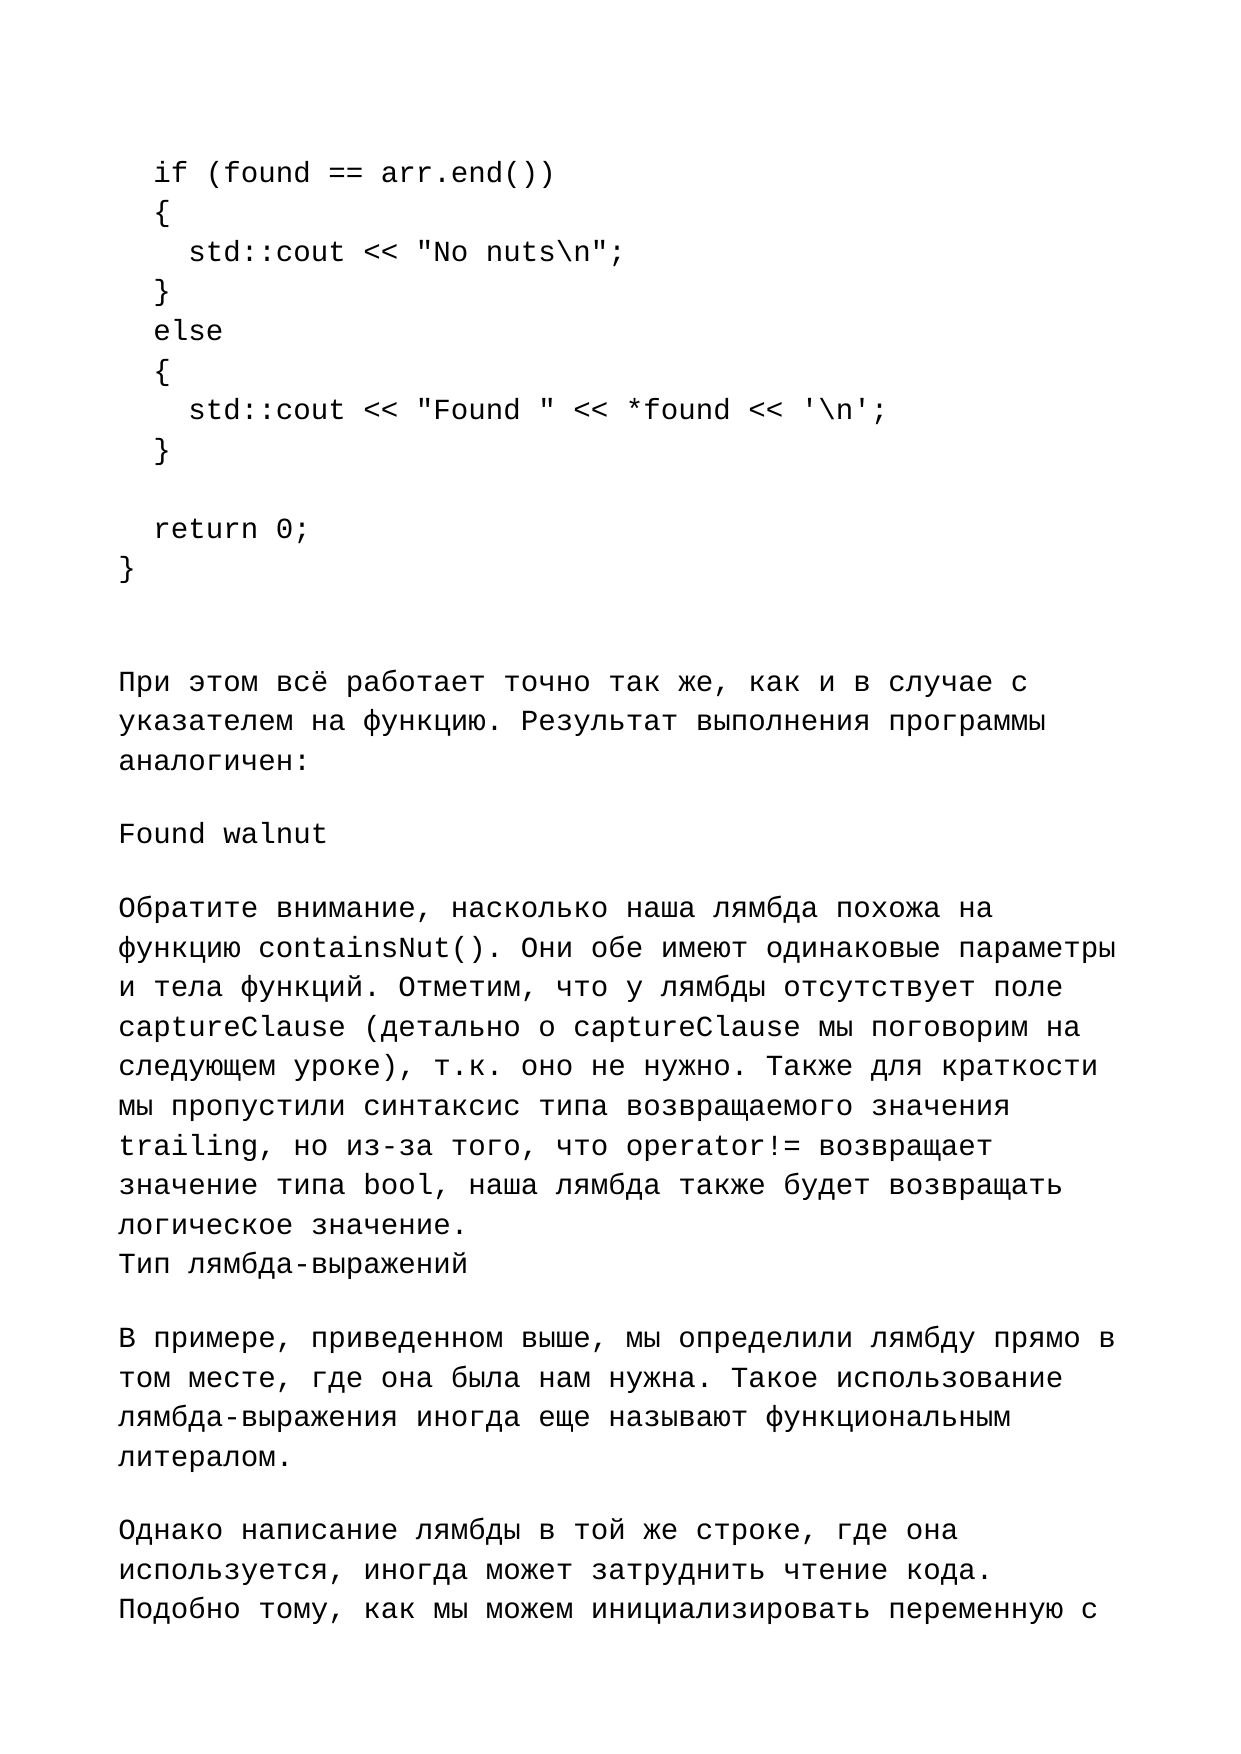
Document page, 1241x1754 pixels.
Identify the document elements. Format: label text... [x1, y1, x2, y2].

text В примере, приведенном выше, мы определили лямбду прямо в том месте, где она была нам нужна. Такое использование лямбда-выражения иногда еще называют функциональным литералом. [118, 1323, 1122, 1475]
text else [118, 316, 1122, 349]
text Found walnut [118, 819, 1122, 853]
text return 0; [118, 514, 1122, 547]
text } [118, 435, 1122, 468]
text Однако написание лямбды в той же строке, где она используется, иногда может затруднить чтение кода. Подобно тому, как мы можем инициализировать переменную с [118, 1516, 1122, 1628]
text { [118, 197, 1122, 230]
text Обратите внимание, насколько наша лямбда похожа на функцию containsNut(). Они обе имеют одинаковые параметры и тела функций. Отметим, что у лямбды отсутствует поле captureClause (детально о captureClause мы поговорим на следующем уроке), т.к. оно не нужно. Также для краткости мы пропустили синтаксис типа возвращаемого значения trailing, но из-за того, что operator!= возвращает значение типа bool, наша лямбда также будет возвращать логическое значение. [118, 893, 1122, 1243]
text Тип лямбда-выражений [118, 1249, 1122, 1282]
text { [118, 356, 1122, 389]
text std::cout << "No nuts\n"; [118, 237, 1122, 270]
text При этом всё работает точно так же, как и в случае с указателем на функцию. Результат выполнения программы аналогичен: [118, 667, 1122, 779]
text } [118, 276, 1122, 309]
text std::cout << "Found " << *found << '\n'; [118, 395, 1122, 428]
text if (found == arr.end()) [118, 158, 1122, 191]
text } [118, 553, 1122, 587]
